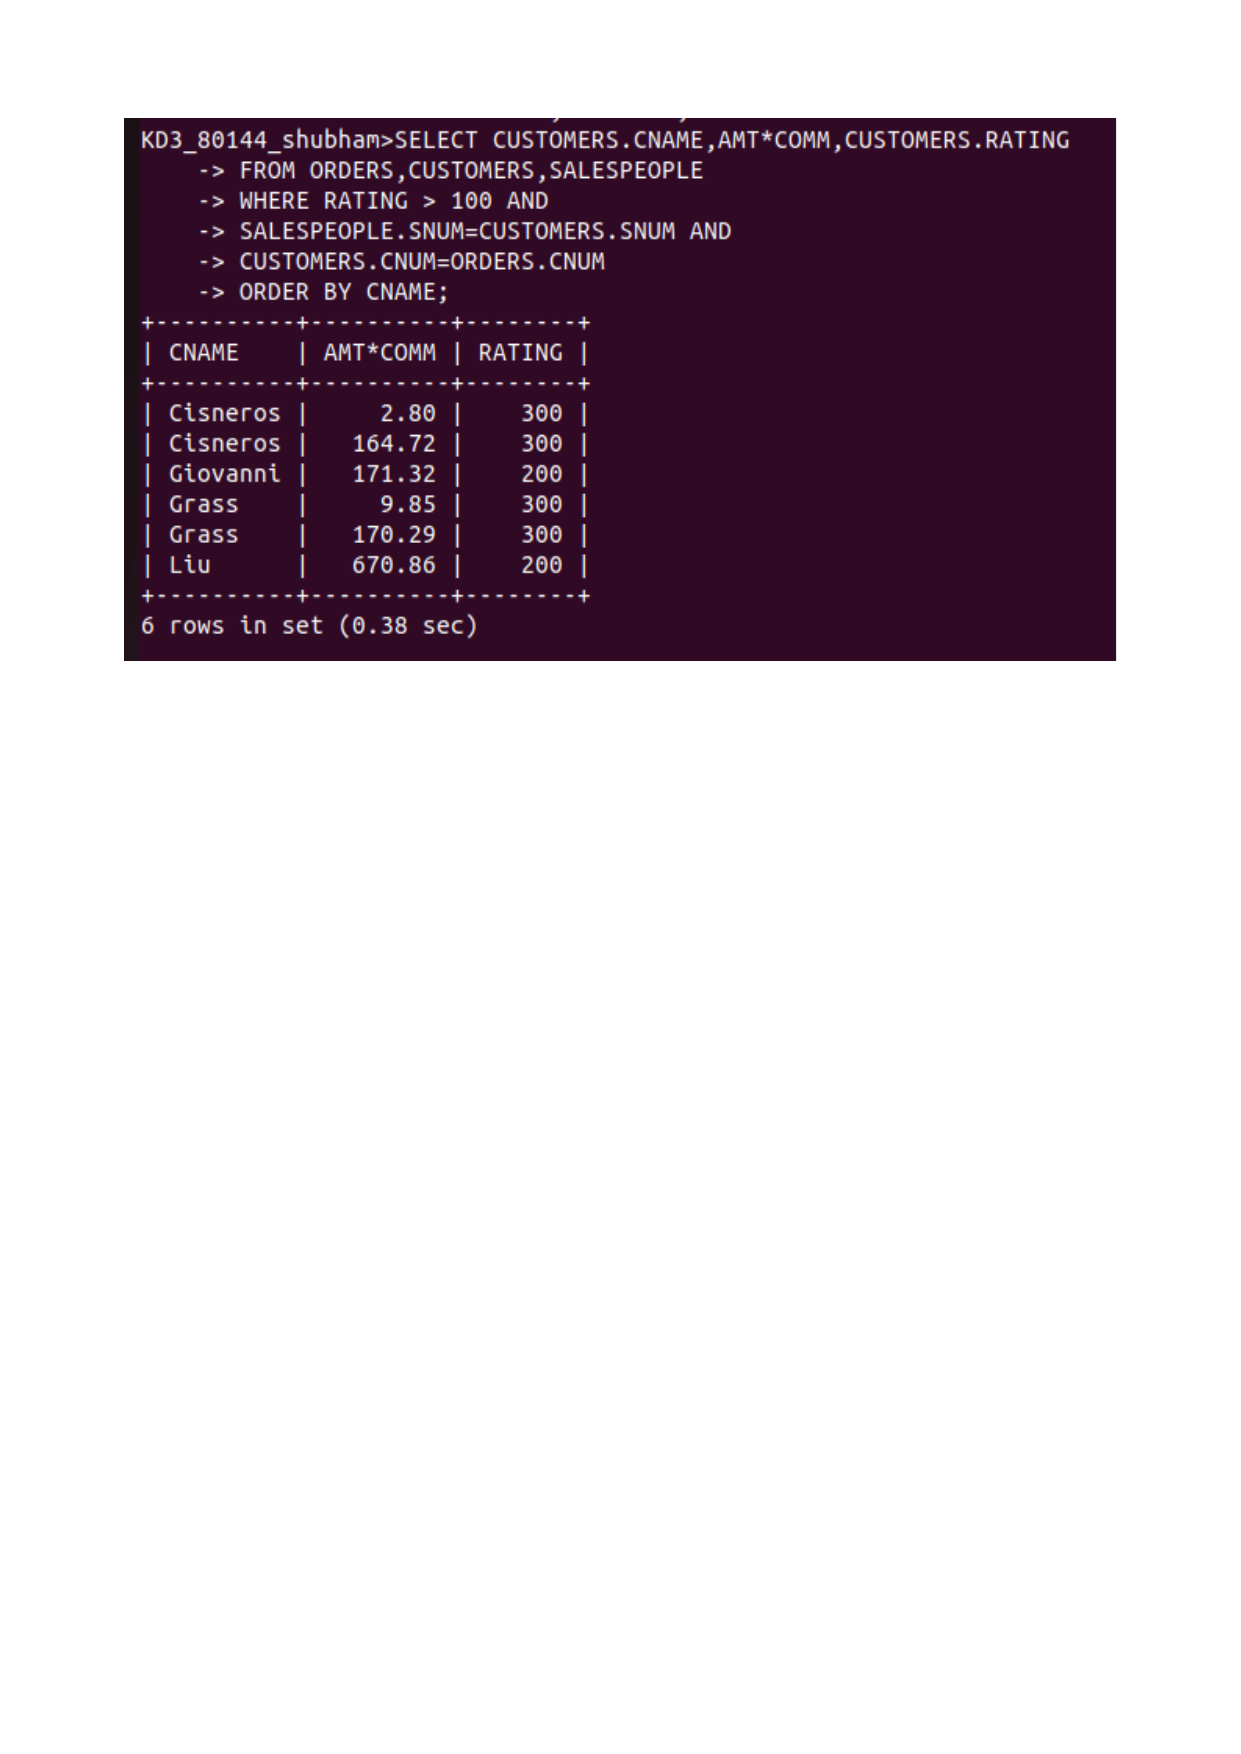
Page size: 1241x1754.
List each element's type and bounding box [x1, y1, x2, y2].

picture [124, 118, 1117, 661]
